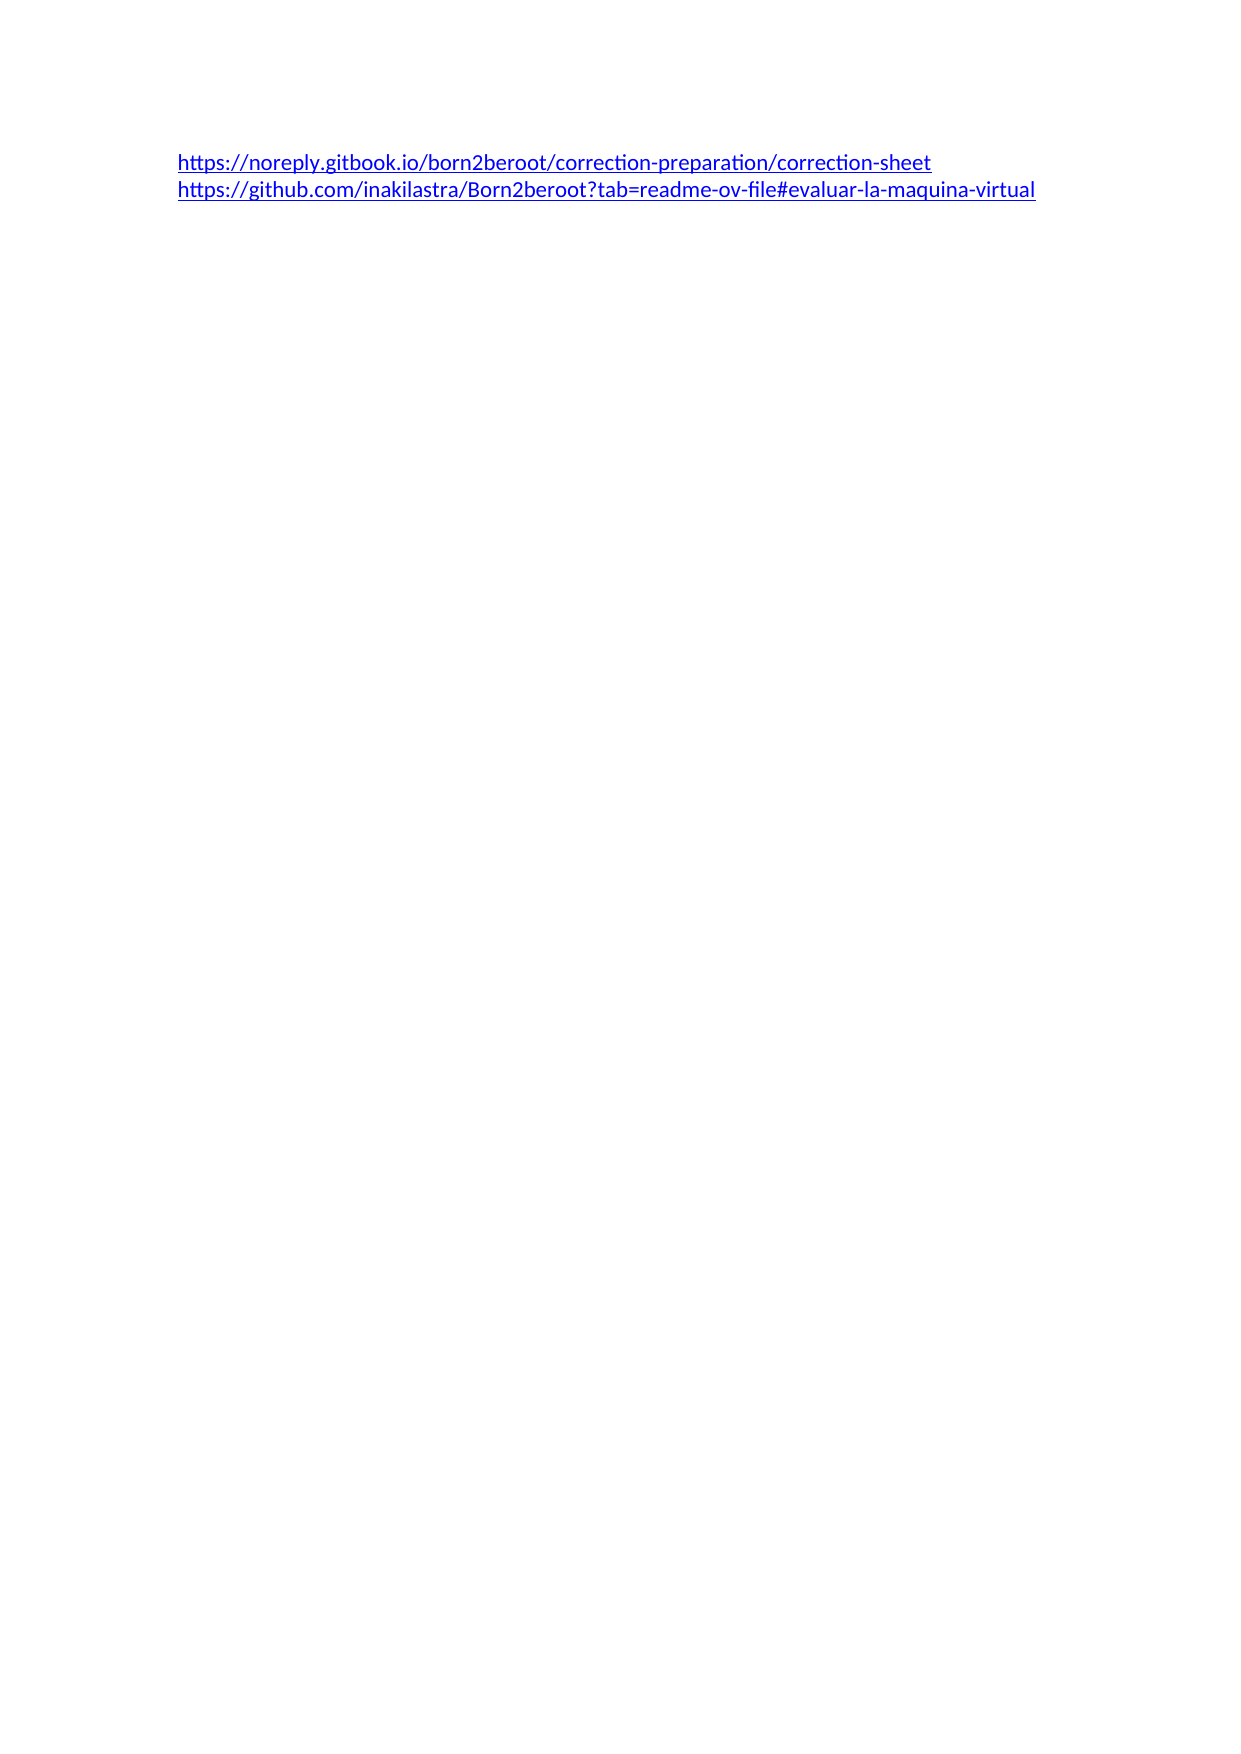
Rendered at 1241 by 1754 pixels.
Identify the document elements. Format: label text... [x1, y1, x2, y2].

text https://noreply.gitbook.io/born2beroot/correction-preparation/correction-sheet [177, 148, 1063, 176]
text https://github.com/inakilastra/Born2beroot?tab=readme-ov-file#evaluar-la-maquina-virtual [177, 176, 1063, 204]
